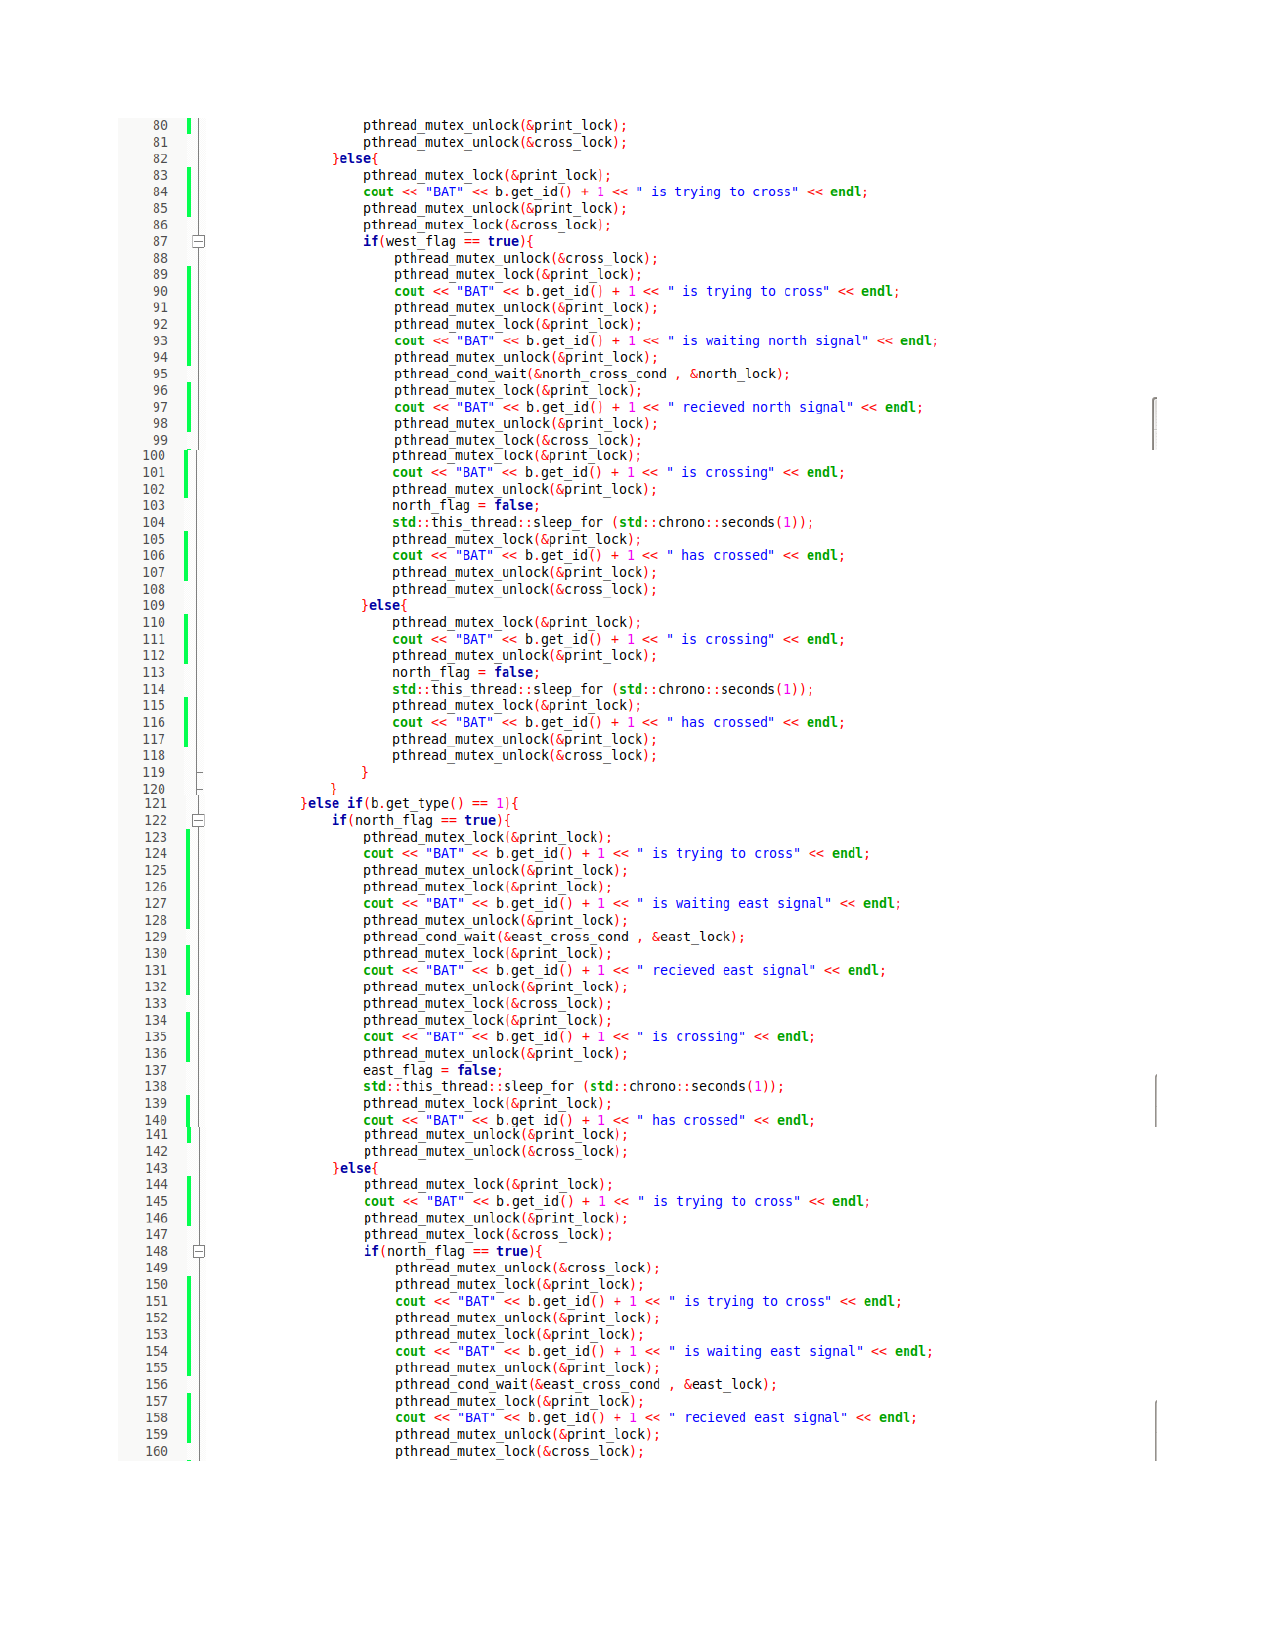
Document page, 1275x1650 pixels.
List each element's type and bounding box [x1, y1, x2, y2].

picture [118, 118, 1157, 1461]
